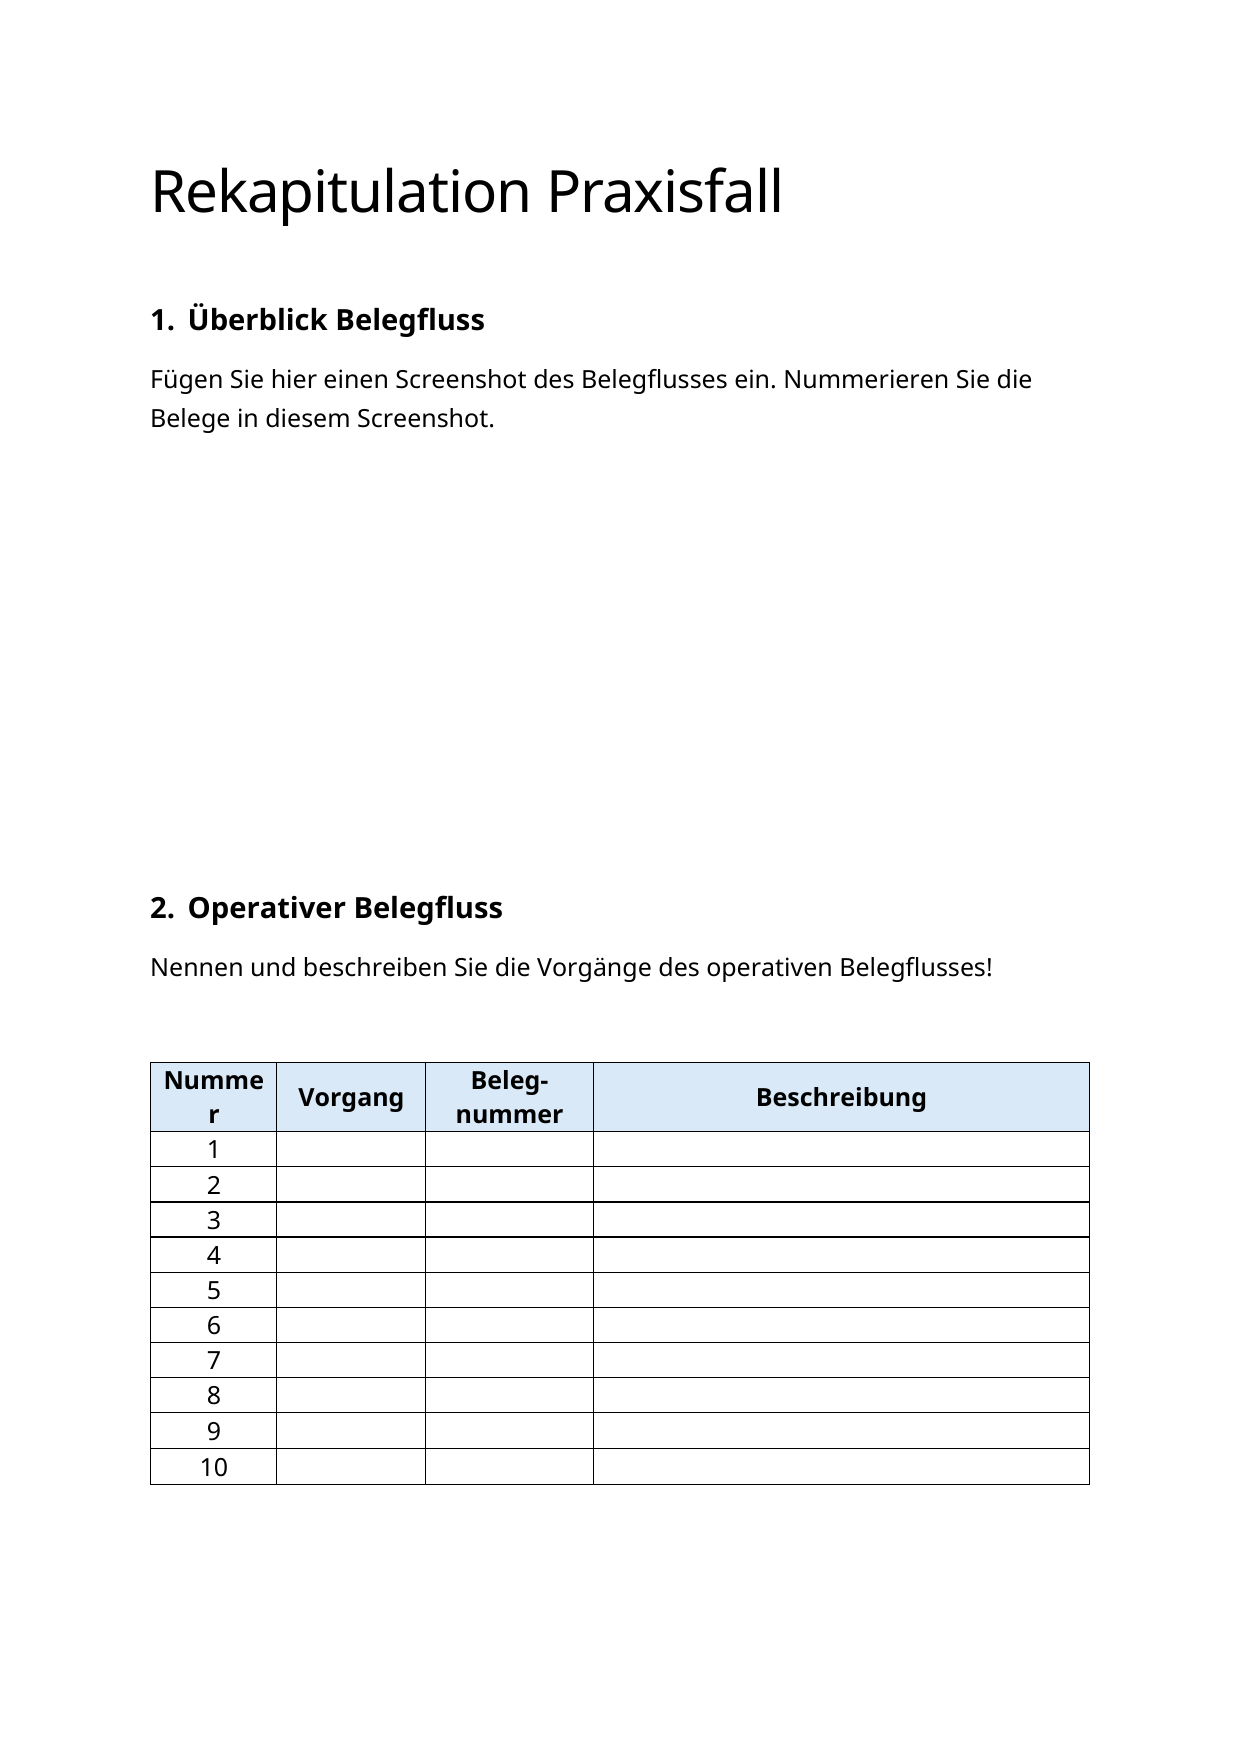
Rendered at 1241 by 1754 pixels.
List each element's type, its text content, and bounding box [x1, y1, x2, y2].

table_cell 10 [151, 1449, 276, 1484]
table_cell [277, 1449, 425, 1484]
subtitle Operativer Belegfluss [150, 887, 1090, 927]
table_cell [426, 1238, 593, 1272]
table_cell [426, 1449, 593, 1484]
title Rekapitulation Praxisfall [150, 150, 1090, 229]
table_cell [277, 1413, 425, 1448]
table_cell 4 [151, 1238, 276, 1272]
table_cell [594, 1449, 1089, 1484]
subtitle Überblick Belegfluss [150, 299, 1090, 338]
table_cell [277, 1378, 425, 1412]
table_header Vorgang [277, 1063, 425, 1131]
text Nennen und beschreiben Sie die Vorgänge des operativen Belegflusses! [150, 950, 1090, 984]
table_cell 3 [151, 1203, 276, 1236]
table_cell [594, 1132, 1089, 1166]
table_cell [277, 1343, 425, 1377]
table_header Beleg-nummer [426, 1063, 593, 1131]
table_cell [594, 1378, 1089, 1412]
table_header Nummer [151, 1063, 276, 1131]
table_cell [594, 1413, 1089, 1448]
table_cell [426, 1343, 593, 1377]
table_cell [426, 1273, 593, 1307]
table_cell 2 [151, 1167, 276, 1201]
table_cell 6 [151, 1308, 276, 1342]
table_cell [426, 1308, 593, 1342]
table_cell [594, 1238, 1089, 1272]
table_cell [594, 1203, 1089, 1236]
table_cell [594, 1308, 1089, 1342]
table_cell [277, 1273, 425, 1307]
table_cell 1 [151, 1132, 276, 1166]
table_cell [277, 1203, 425, 1236]
table_cell [426, 1167, 593, 1201]
table_header Beschreibung [594, 1063, 1089, 1131]
table_cell [594, 1167, 1089, 1201]
table_cell [426, 1378, 593, 1412]
table_cell 8 [151, 1378, 276, 1412]
table_cell [426, 1132, 593, 1166]
table_cell 7 [151, 1343, 276, 1377]
text Fügen Sie hier einen Screenshot des Belegflusses ein. Nummerieren Sie die Belege in diesem Screenshot. [150, 361, 1090, 435]
table_cell [426, 1203, 593, 1236]
table_cell 5 [151, 1273, 276, 1307]
table_cell [277, 1238, 425, 1272]
table_cell [426, 1413, 593, 1448]
table_cell [594, 1273, 1089, 1307]
table_cell [277, 1308, 425, 1342]
table_cell 9 [151, 1413, 276, 1448]
table_cell [277, 1132, 425, 1166]
table_cell [594, 1343, 1089, 1377]
table_cell [277, 1167, 425, 1201]
